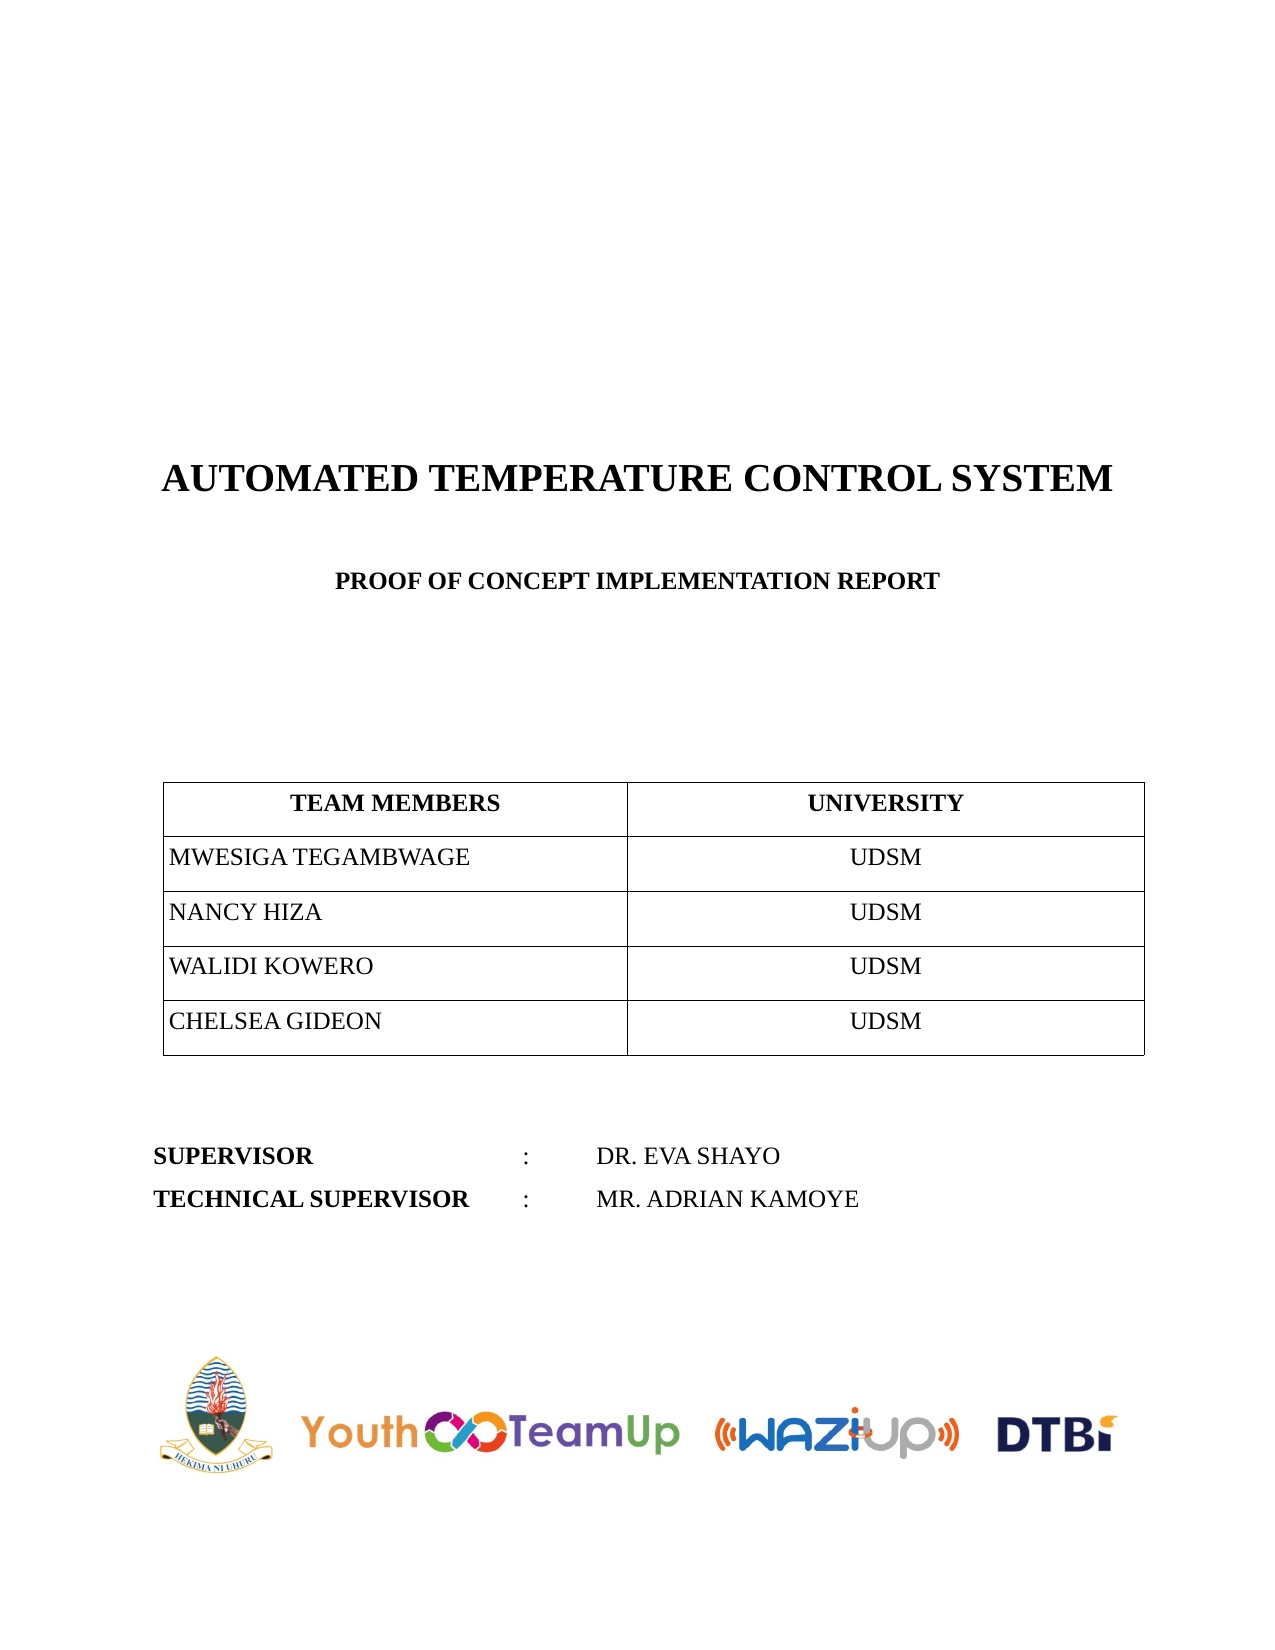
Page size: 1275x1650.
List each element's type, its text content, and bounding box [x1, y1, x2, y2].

table_cell NANCY HIZA [164, 892, 627, 946]
picture [157, 1356, 275, 1474]
table_cell CHELSEA GIDEON [164, 1001, 627, 1055]
table_cell MWESIGA TEGAMBWAGE [164, 837, 627, 891]
table_header UNIVERSITY [628, 783, 1144, 836]
text SUPERVISOR : DR. EVA SHAYO [153, 1141, 1122, 1170]
text AUTOMATED TEMPERATURE CONTROL SYSTEM [153, 455, 1122, 500]
table_cell UDSM [628, 947, 1144, 1000]
table_cell UDSM [628, 1001, 1144, 1055]
table_cell UDSM [628, 837, 1144, 891]
picture [299, 1400, 690, 1468]
picture [715, 1407, 959, 1459]
table_cell UDSM [628, 892, 1144, 946]
picture [989, 1411, 1118, 1455]
table_header TEAM MEMBERS [164, 783, 627, 836]
table_cell WALIDI KOWERO [164, 947, 627, 1000]
text PROOF OF CONCEPT IMPLEMENTATION REPORT [153, 566, 1122, 595]
text TECHNICAL SUPERVISOR : MR. ADRIAN KAMOYE [153, 1184, 1122, 1213]
